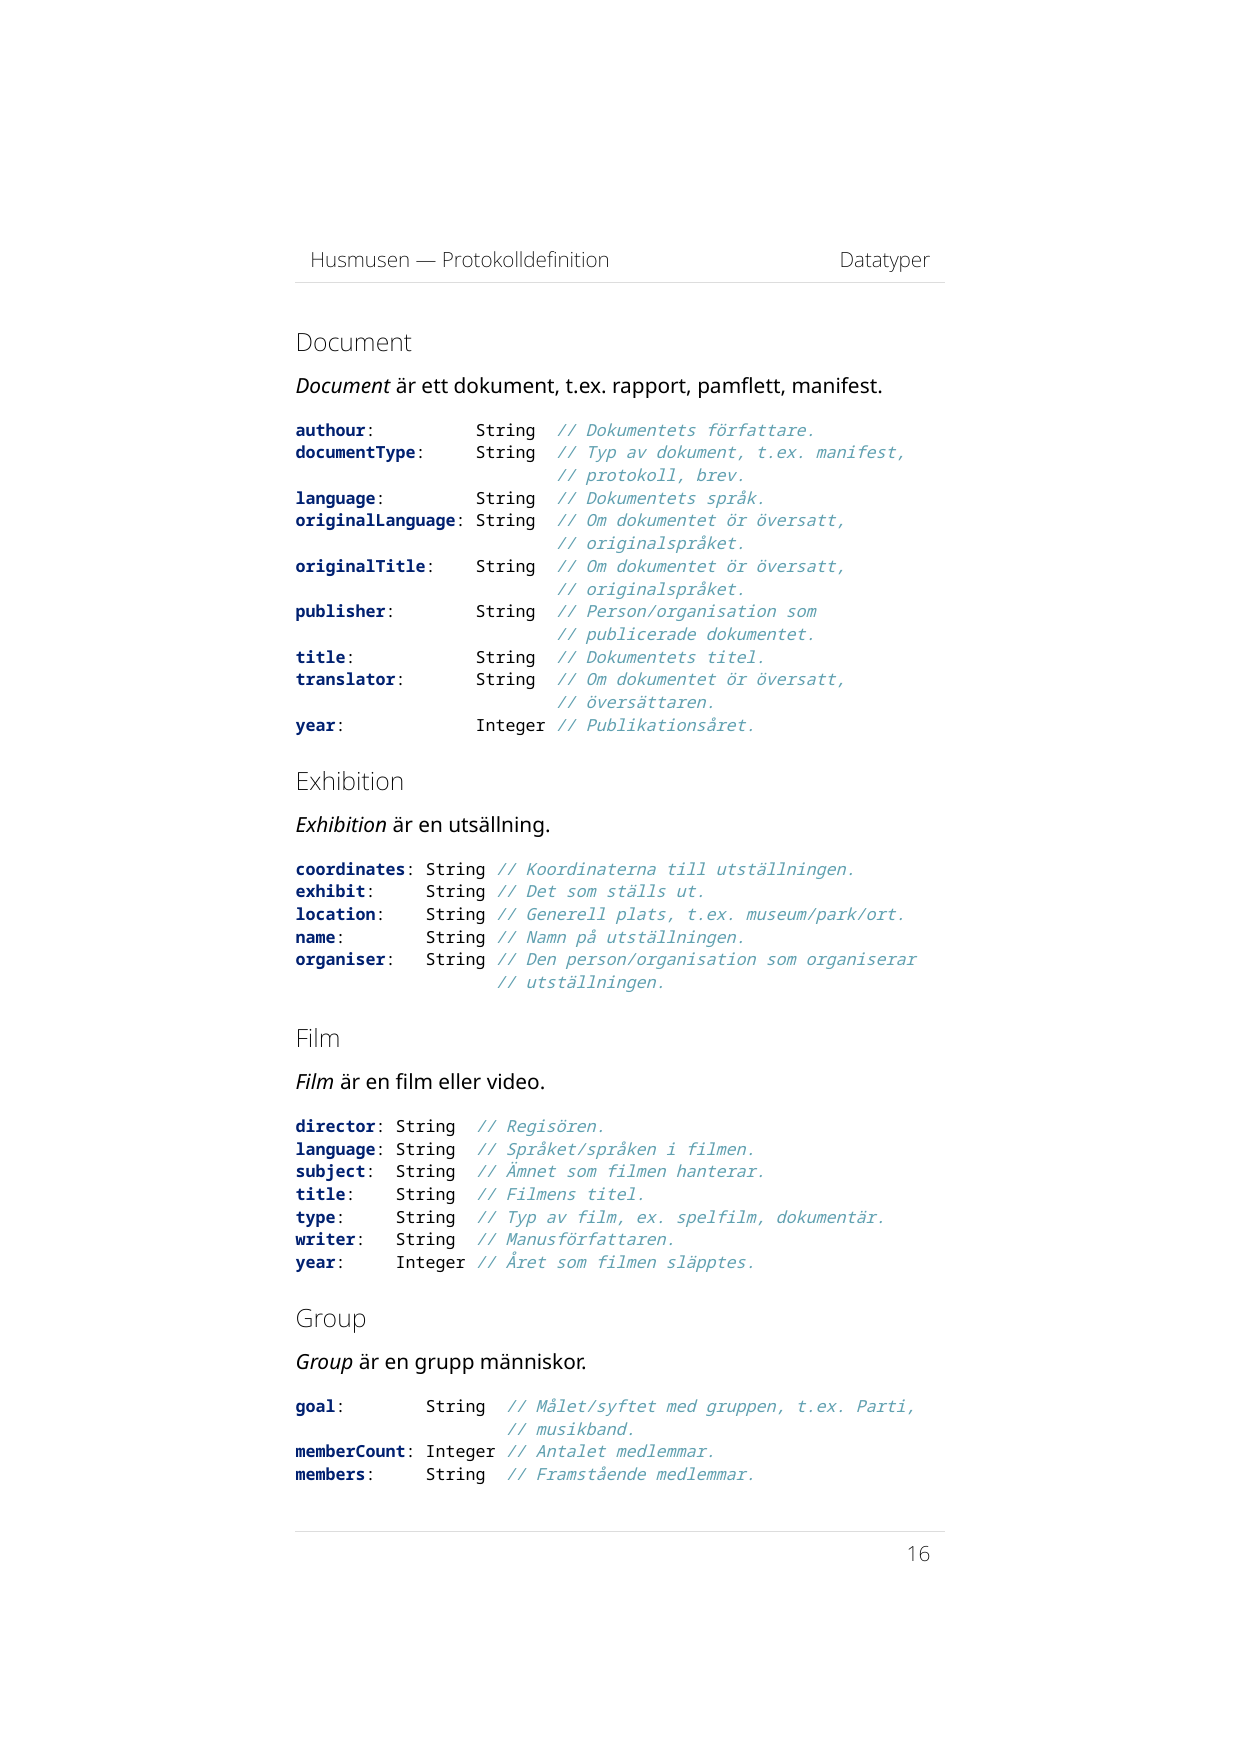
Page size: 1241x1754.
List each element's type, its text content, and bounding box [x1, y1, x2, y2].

text // musikband. [295, 1417, 945, 1440]
text members: String // Framstående medlemmar. [295, 1463, 945, 1485]
text // protokoll, brev. [295, 464, 945, 486]
subtitle Exhibition [295, 763, 945, 797]
text year: Integer // Året som filmen släpptes. [295, 1251, 945, 1273]
text // utställningen. [295, 971, 945, 993]
text Exhibition är en utsällning. [295, 810, 945, 838]
text // publicerade dokumentet. [295, 623, 945, 645]
text publisher: String // Person/organisation som [295, 600, 945, 623]
subtitle Film [295, 1021, 945, 1055]
text Document är ett dokument, t.ex. rapport, pamflett, manifest. [295, 371, 945, 399]
text type: String // Typ av film, ex. spelfilm, dokumentär. [295, 1205, 945, 1228]
text // översättaren. [295, 691, 945, 713]
text memberCount: Integer // Antalet medlemmar. [295, 1440, 945, 1463]
text goal: String // Målet/syftet med gruppen, t.ex. Parti, [295, 1394, 945, 1417]
text writer: String // Manusförfattaren. [295, 1228, 945, 1251]
text language: String // Språket/språken i filmen. [295, 1137, 945, 1160]
text originalTitle: String // Om dokumentet ör översatt, [295, 554, 945, 577]
text // originalspråket. [295, 532, 945, 554]
text language: String // Dokumentets språk. [295, 486, 945, 509]
text subject: String // Ämnet som filmen hanterar. [295, 1160, 945, 1183]
text documentType: String // Typ av dokument, t.ex. manifest, [295, 441, 945, 464]
text year: Integer // Publikationsåret. [295, 713, 945, 736]
text title: String // Dokumentets titel. [295, 645, 945, 668]
text Group är en grupp människor. [295, 1347, 945, 1376]
text translator: String // Om dokumentet ör översatt, [295, 668, 945, 691]
text exhibit: String // Det som ställs ut. [295, 880, 945, 903]
text // originalspråket. [295, 577, 945, 600]
text organiser: String // Den person/organisation som organiserar [295, 948, 945, 971]
text originalLanguage: String // Om dokumentet ör översatt, [295, 509, 945, 532]
subtitle Group [295, 1301, 945, 1335]
text director: String // Regisören. [295, 1114, 945, 1137]
text title: String // Filmens titel. [295, 1183, 945, 1205]
text authour: String // Dokumentets författare. [295, 418, 945, 441]
text Film är en film eller video. [295, 1067, 945, 1096]
text coordinates: String // Koordinaterna till utställningen. [295, 857, 945, 880]
subtitle Document [295, 324, 945, 358]
text location: String // Generell plats, t.ex. museum/park/ort. [295, 903, 945, 925]
text name: String // Namn på utställningen. [295, 925, 945, 948]
